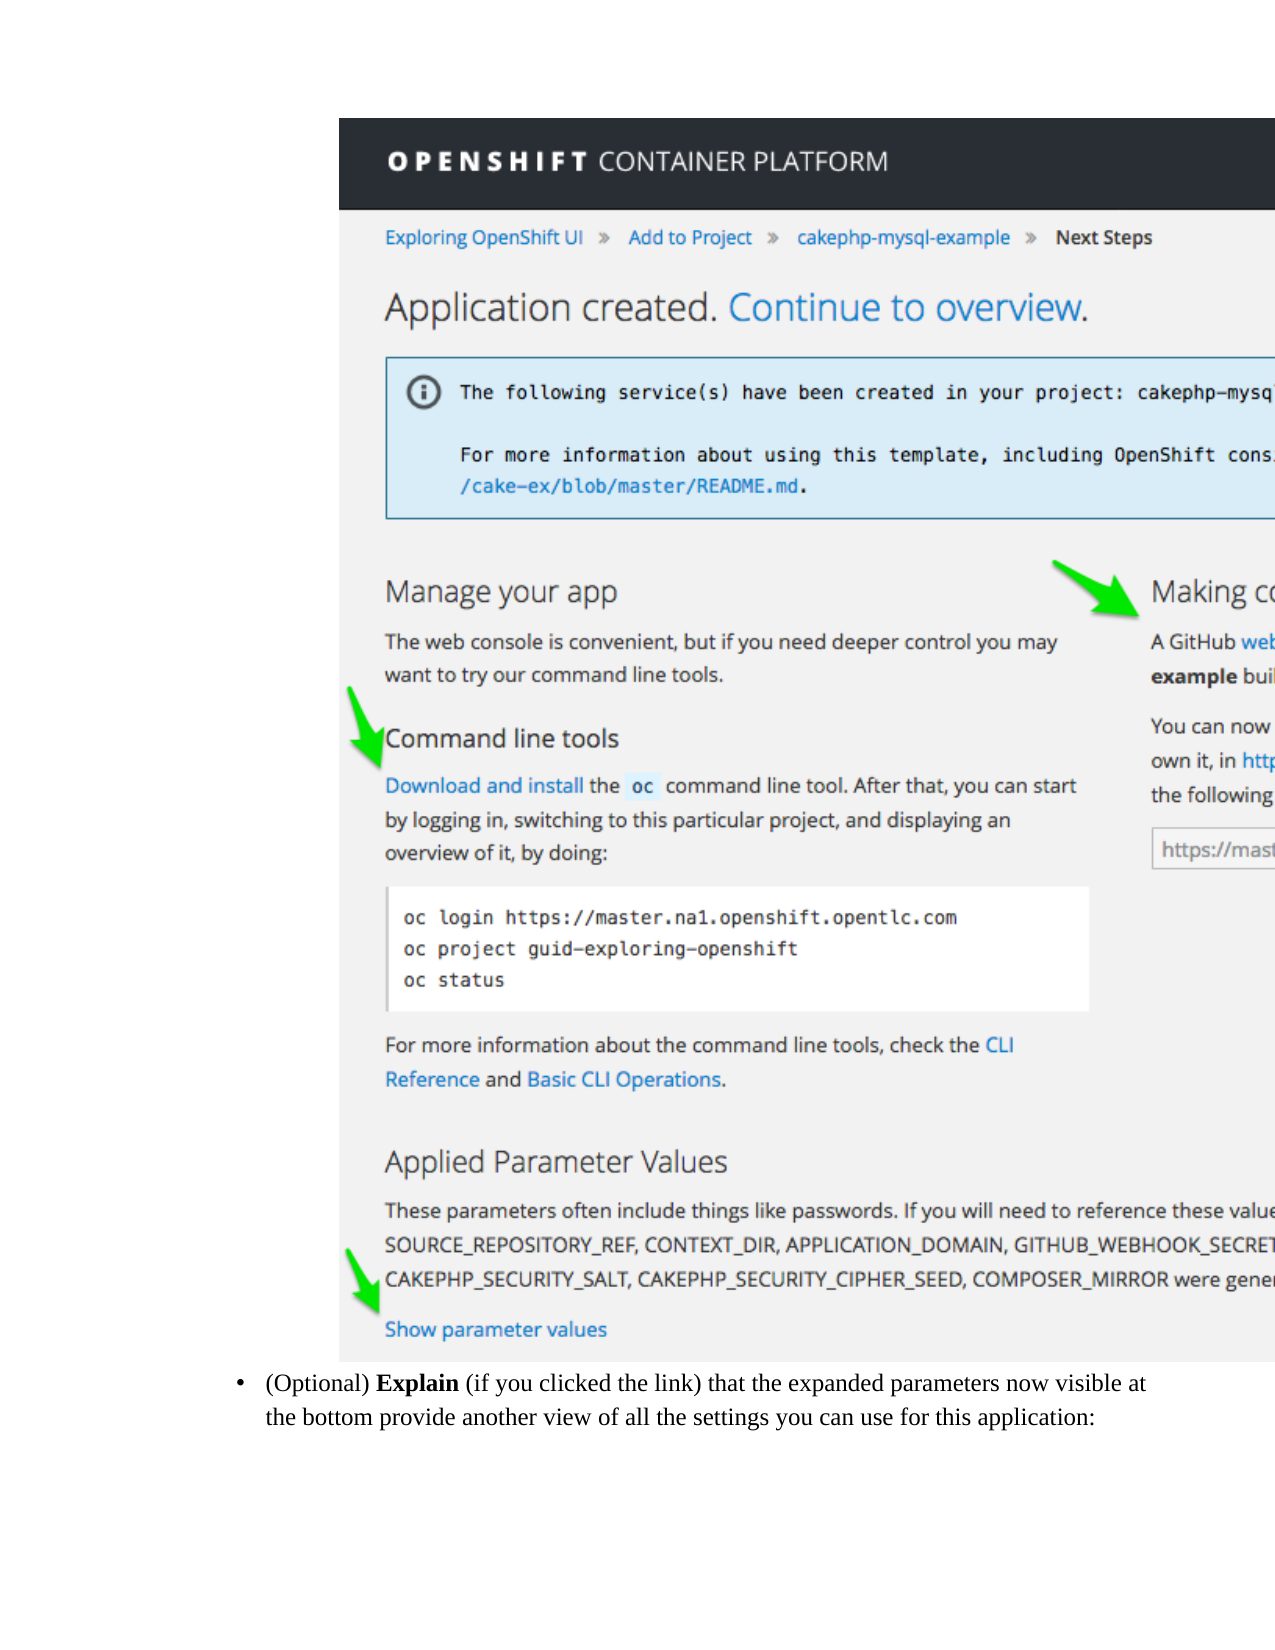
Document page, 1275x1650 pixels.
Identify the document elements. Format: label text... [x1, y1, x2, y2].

list (Optional) Explain (if you clicked the link) that the expanded parameters now visible at the bottom provide another view of all the settings you can use for this application: [236, 1368, 1157, 1431]
picture [339, 118, 1275, 1362]
